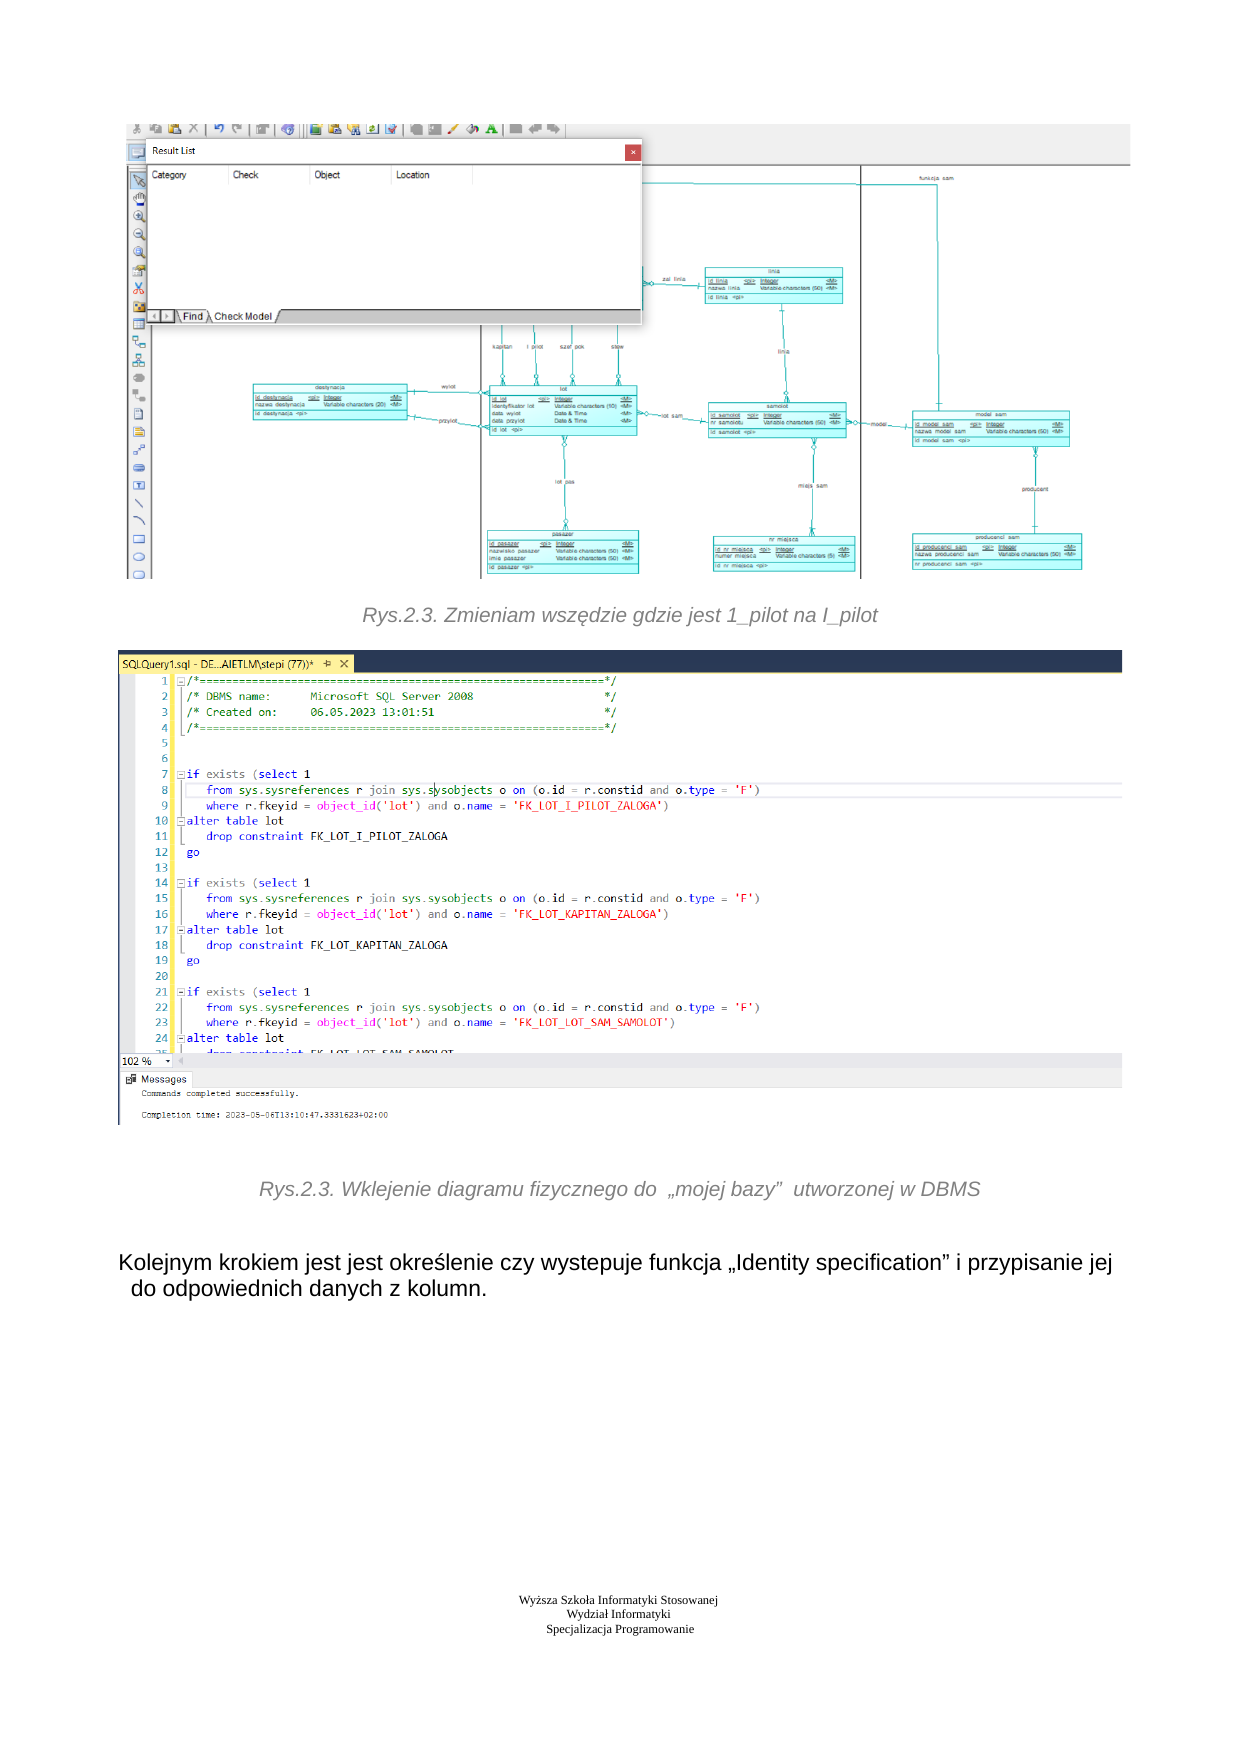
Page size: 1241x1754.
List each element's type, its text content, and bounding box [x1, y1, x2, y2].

text Rys.2.3. Zmieniam wszędzie gdzie jest 1_pilot na I_pilot [118, 602, 1122, 626]
text Kolejnym krokiem jest jest określenie czy wystepuje funkcja „Identity specification” i przypisanie jej do odpowiednich danych z kolumn. [118, 1249, 1122, 1302]
text Rys.2.3. Wklejenie diagramu fizycznego do „mojej bazy” utworzonej w DBMS [118, 1177, 1122, 1201]
picture [126, 124, 1131, 579]
picture [118, 650, 1123, 1125]
